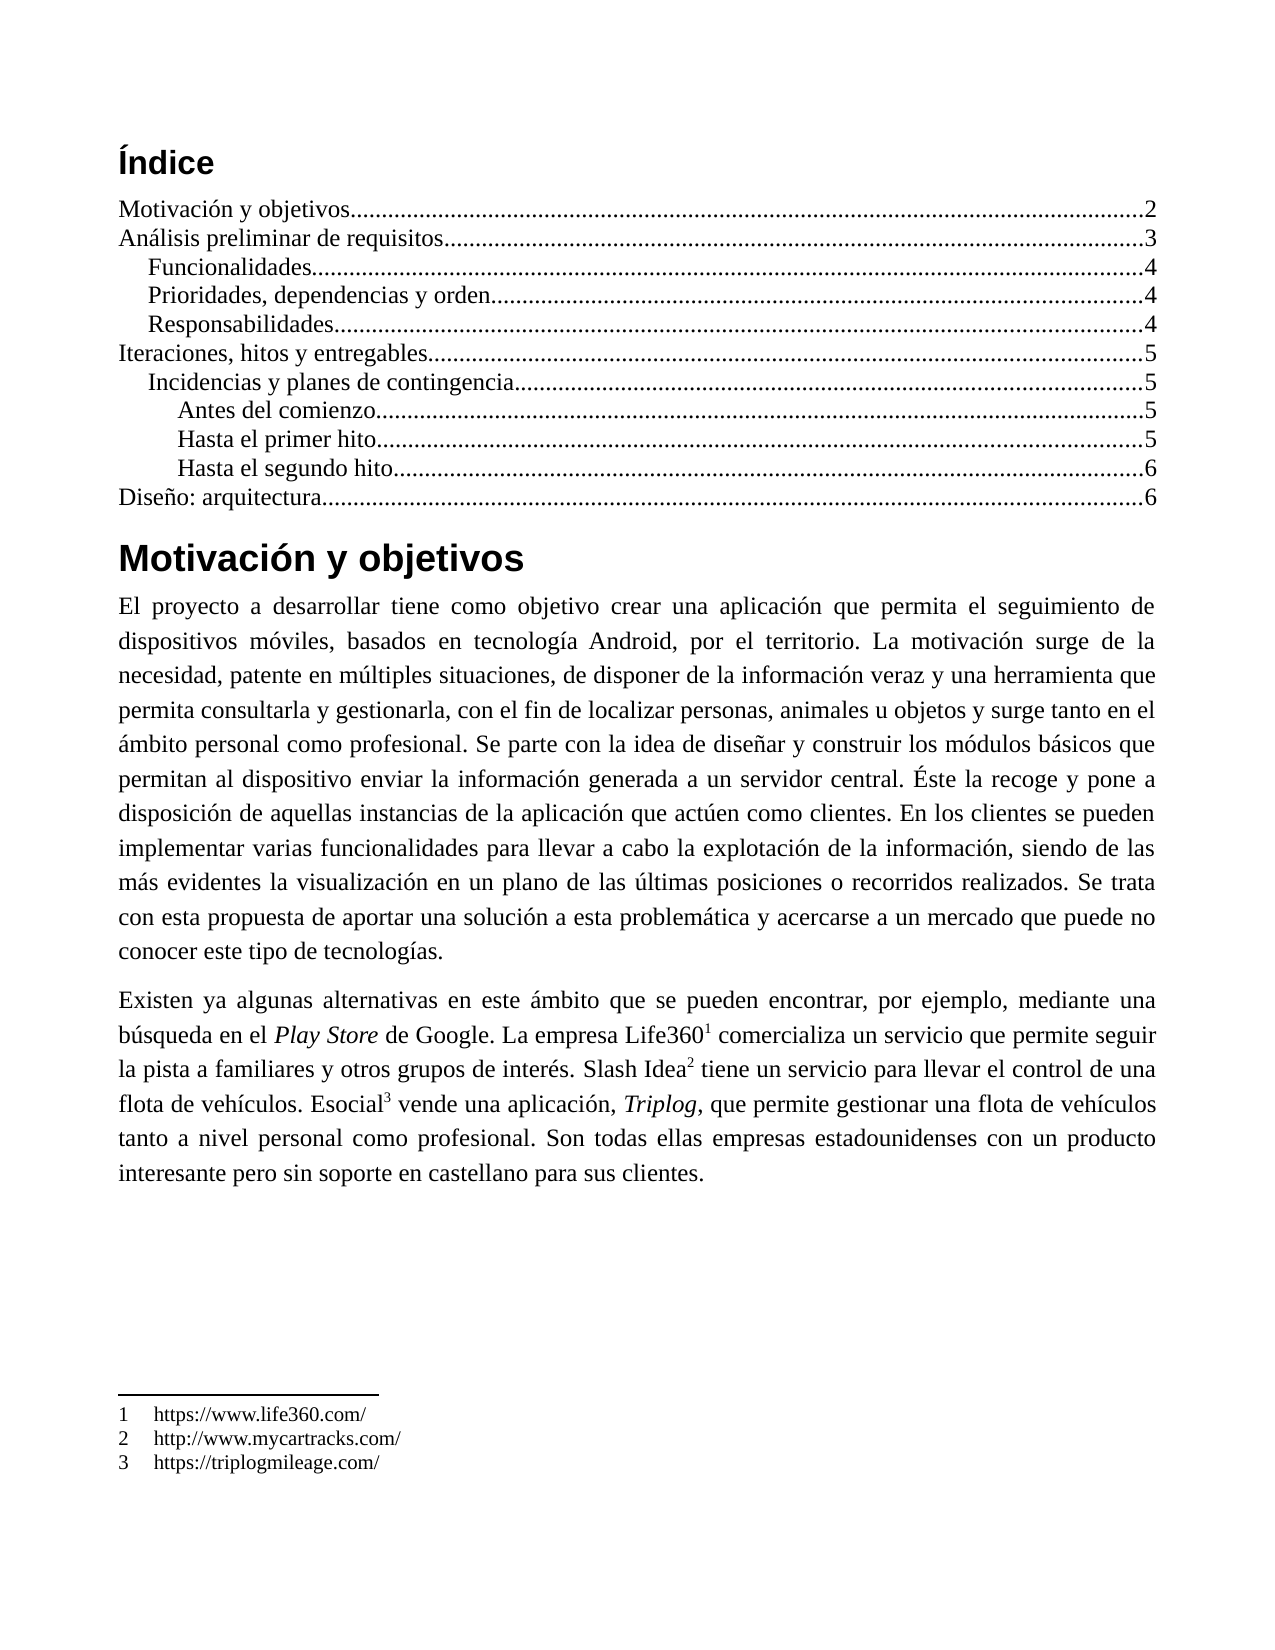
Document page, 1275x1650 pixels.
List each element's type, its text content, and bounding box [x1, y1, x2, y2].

text http://www.mycartracks.com/ [118, 1426, 1157, 1449]
text Motivación y objetivos 2 [118, 194, 1157, 223]
text Diseño: arquitectura 6 [118, 482, 1157, 510]
text Hasta el primer hito 5 [177, 424, 1157, 453]
text Prioridades, dependencias y orden 4 [148, 280, 1157, 309]
text Antes del comienzo 5 [177, 395, 1157, 424]
text El proyecto a desarrollar tiene como objetivo crear una aplicación que permita el seguimiento de dispositivos móviles, basados en tecnología Android, por el territorio. La motivación surge de la necesidad, patente en múltiples situaciones, de disponer de la información veraz y una herramienta que permita consultarla y gestionarla, con el fin de localizar personas, animales u objetos y surge tanto en el ámbito personal como profesional. Se parte con la idea de diseñar y construir los módulos básicos que permitan al dispositivo enviar la información generada a un servidor central. Éste la recoge y pone a disposición de aquellas instancias de la aplicación que actúen como clientes. En los clientes se pueden implementar varias funcionalidades para llevar a cabo la explotación de la información, siendo de las más evidentes la visualización en un plano de las últimas posiciones o recorridos realizados. Se trata con esta propuesta de aportar una solución a esta problemática y acercarse a un mercado que puede no conocer este tipo de tecnologías. [118, 591, 1157, 965]
text https://triplogmileage.com/ [118, 1449, 1157, 1474]
subtitle Índice [118, 143, 1157, 182]
text Funcionalidades 4 [148, 252, 1157, 280]
text Incidencias y planes de contingencia. 5 [148, 367, 1157, 395]
text Responsabilidades 4 [148, 309, 1157, 338]
text Análisis preliminar de requisitos 3 [118, 223, 1157, 252]
text Hasta el segundo hito 6 [177, 453, 1157, 482]
text Existen ya algunas alternativas en este ámbito que se pueden encontrar, por ejemplo, mediante una búsqueda en el Play Store de Google. La empresa Life360 comercializa un servicio que permite seguir la pista a familiares y otros grupos de interés. Slash Idea tiene un servicio para llevar el control de una flota de vehículos. Esocial vende una aplicación, Triplog, que permite gestionar una flota de vehículos tanto a nivel personal como profesional. Son todas ellas empresas estadounidenses con un producto interesante pero sin soporte en castellano para sus clientes. [118, 985, 1157, 1186]
subtitle Motivación y objetivos [118, 535, 1157, 579]
text https://www.life360.com/ [118, 1401, 1157, 1426]
text Iteraciones, hitos y entregables 5 [118, 338, 1157, 367]
